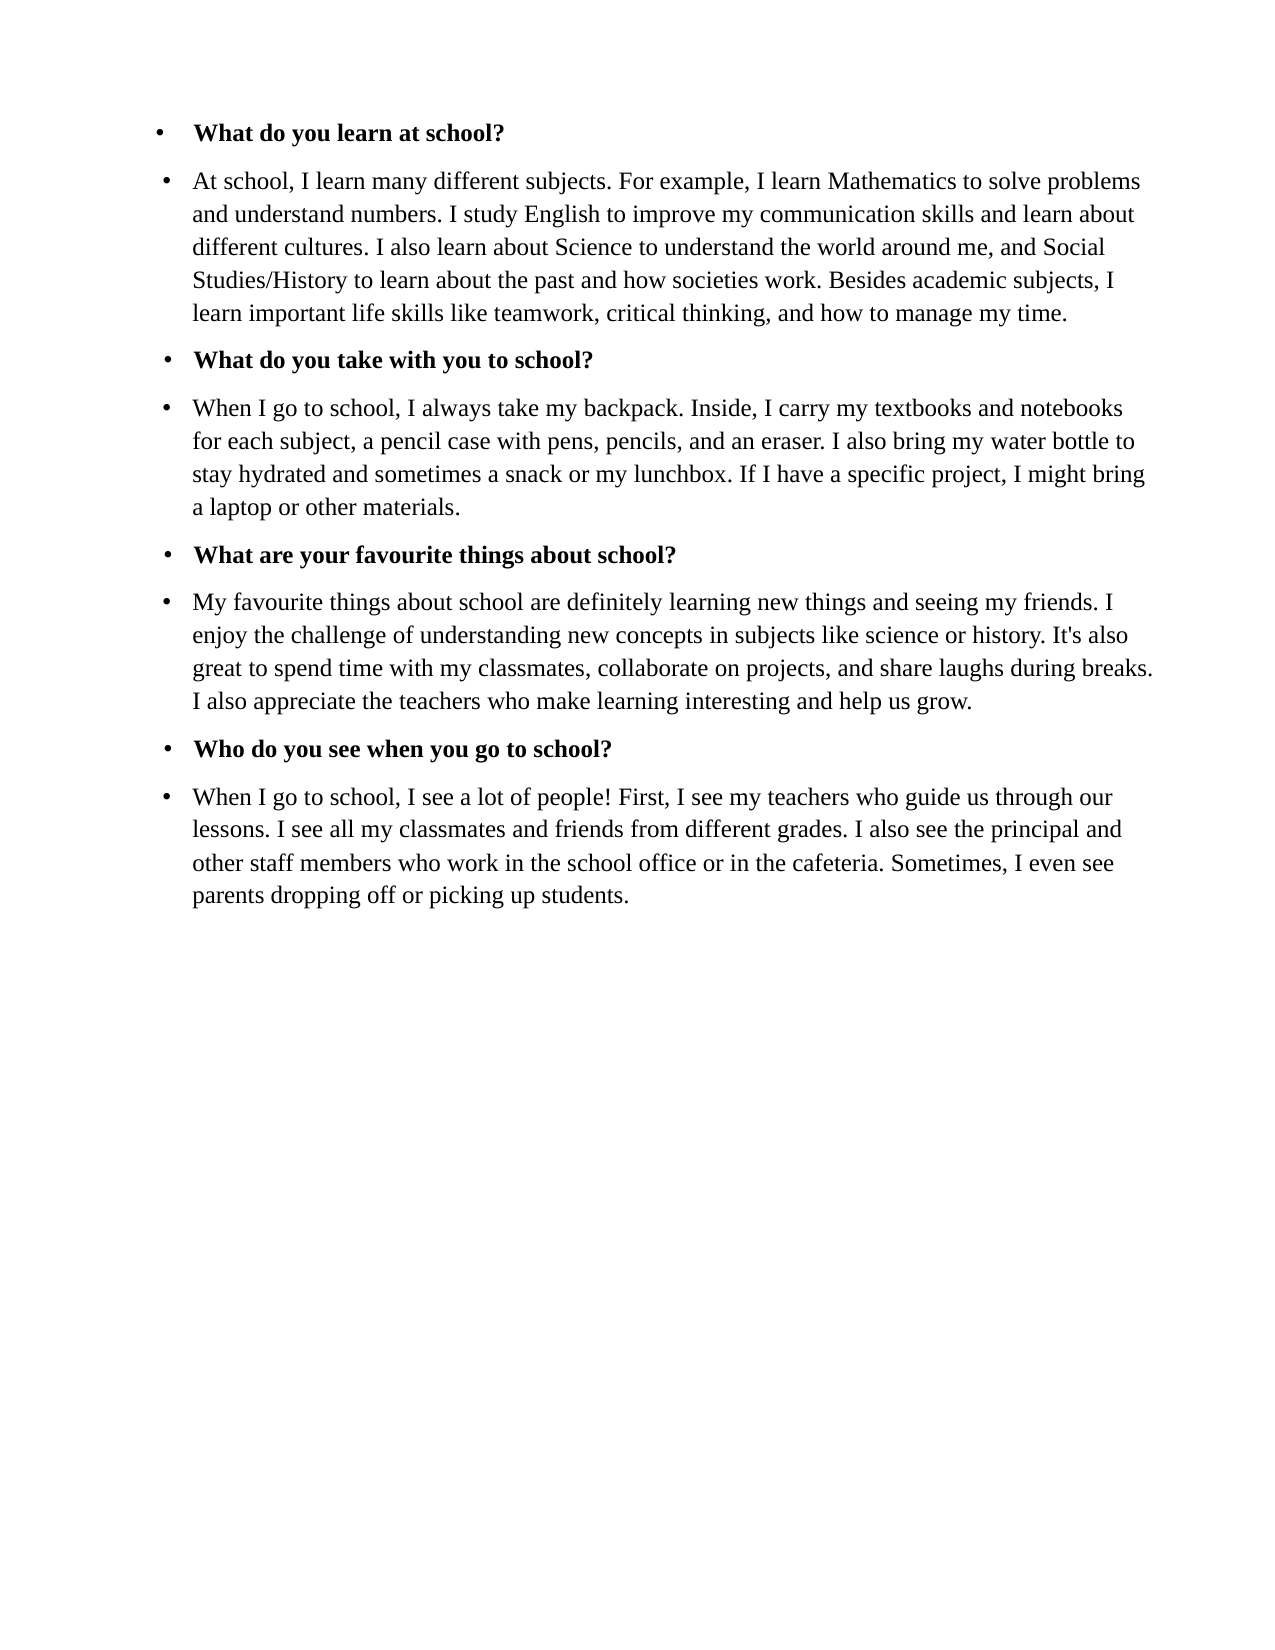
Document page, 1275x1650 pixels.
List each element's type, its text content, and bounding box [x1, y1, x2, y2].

list What are your favourite things about school? [164, 540, 1157, 568]
list When I go to school, I always take my backpack. Inside, I carry my textbooks and notebooks for each subject, a pencil case with pens, pencils, and an eraser. I also bring my water bottle to stay hydrated and sometimes a snack or my lunchbox. If I have a specific project, I might bring a laptop or other materials. [162, 393, 1157, 521]
list What do you learn at school? [156, 118, 1157, 147]
list Who do you see when you go to school? [164, 734, 1157, 763]
list At school, I learn many different subjects. For example, I learn Mathematics to solve problems and understand numbers. I study English to improve my communication skills and learn about different cultures. I also learn about Science to understand the world around me, and Social Studies/History to learn about the past and how societies work. Besides academic subjects, I learn important life skills like teamwork, critical thinking, and how to manage my time. [162, 166, 1157, 327]
list What do you take with you to school? [164, 345, 1157, 374]
list When I go to school, I see a lot of people! First, I see my teachers who guide us through our lessons. I see all my classmates and friends from different grades. I also see the principal and other staff members who work in the school office or in the cafeteria. Sometimes, I even see parents dropping off or picking up students. [162, 782, 1157, 909]
list My favourite things about school are definitely learning new things and seeing my friends. I enjoy the challenge of understanding new concepts in subjects like science or history. It's also great to spend time with my classmates, collaborate on projects, and share laughs during breaks. I also appreciate the teachers who make learning interesting and help us grow. [162, 587, 1157, 715]
